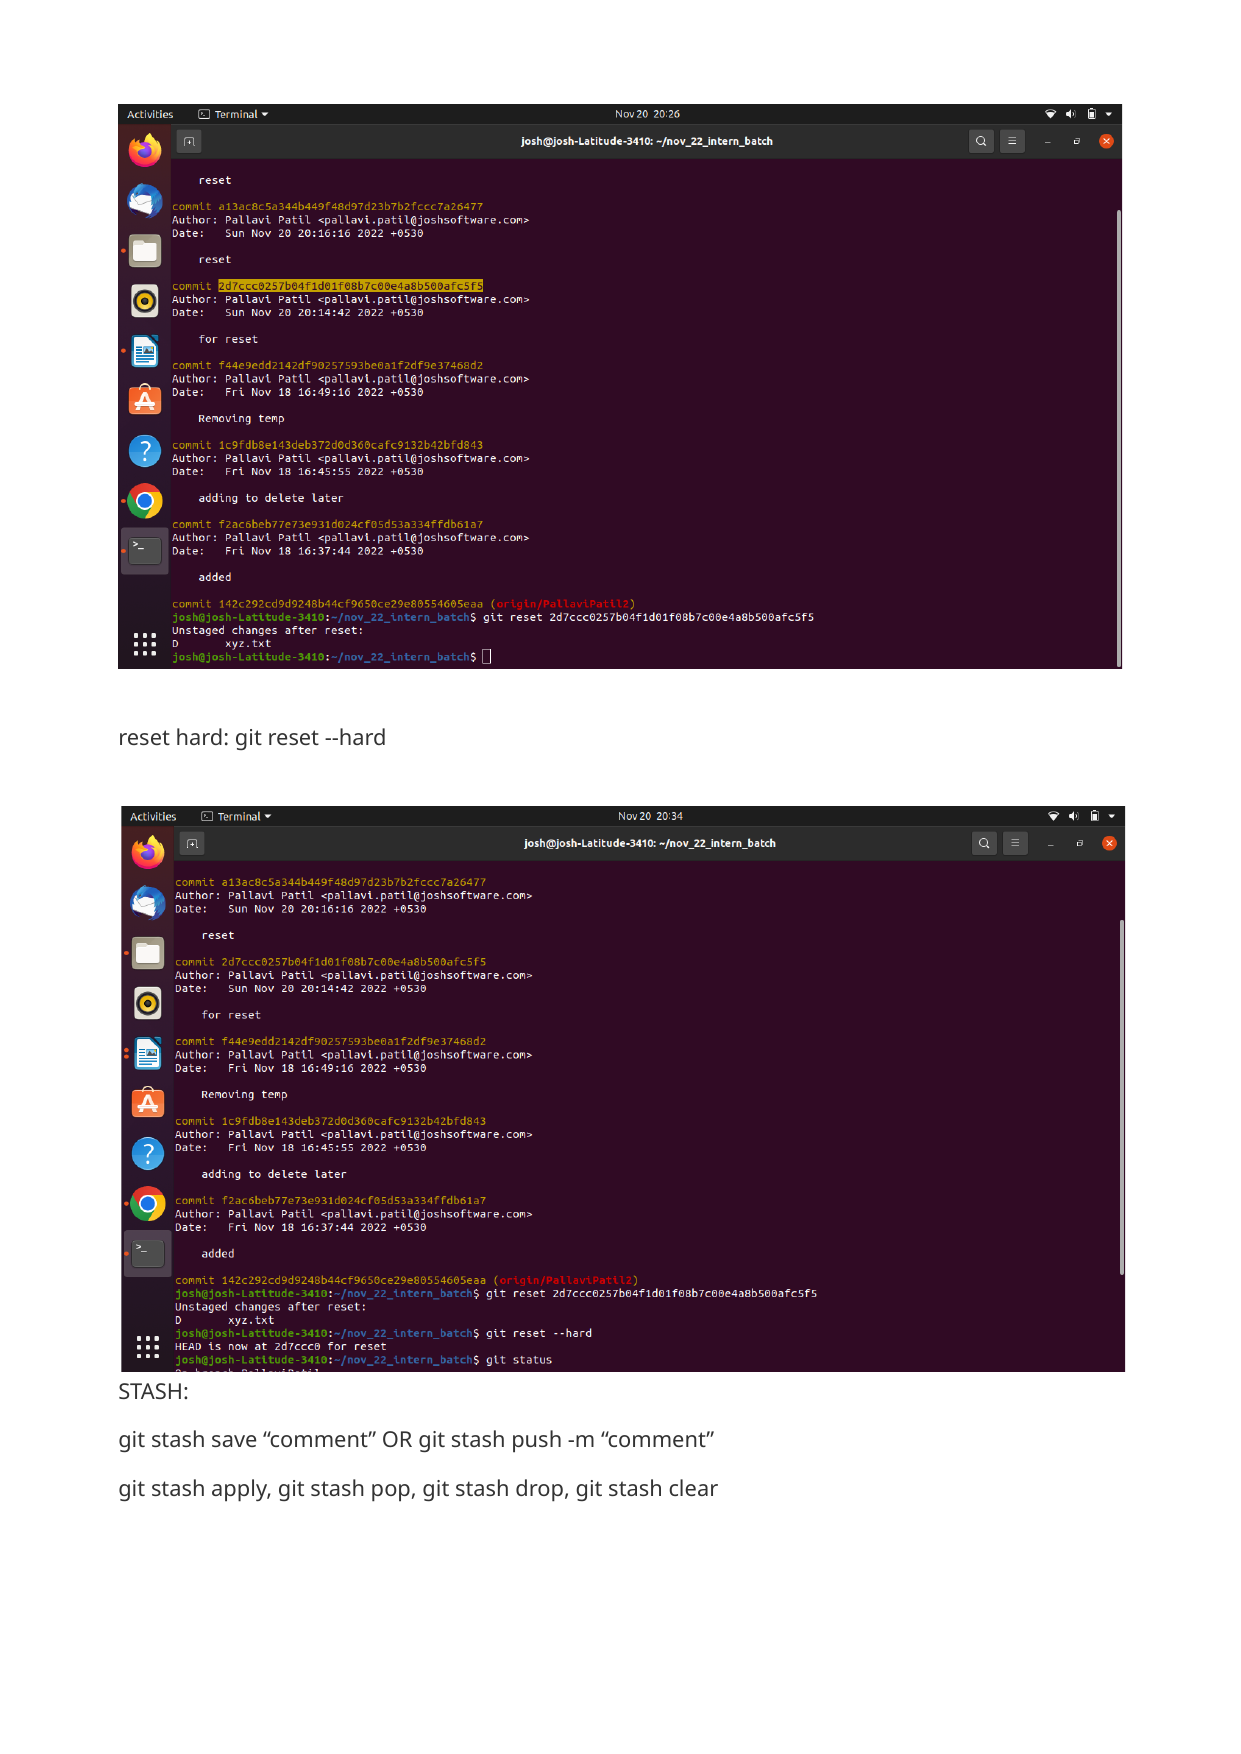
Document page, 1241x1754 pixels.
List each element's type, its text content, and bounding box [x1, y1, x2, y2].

text git stash save “comment” OR git stash push -m “comment” [118, 1424, 1122, 1454]
text git stash apply, git stash pop, git stash drop, git stash clear [118, 1473, 1122, 1503]
text STASH: [118, 1208, 1122, 1405]
picture [121, 806, 1126, 1372]
text reset hard: git reset --hard [118, 722, 1122, 752]
picture [118, 104, 1123, 669]
